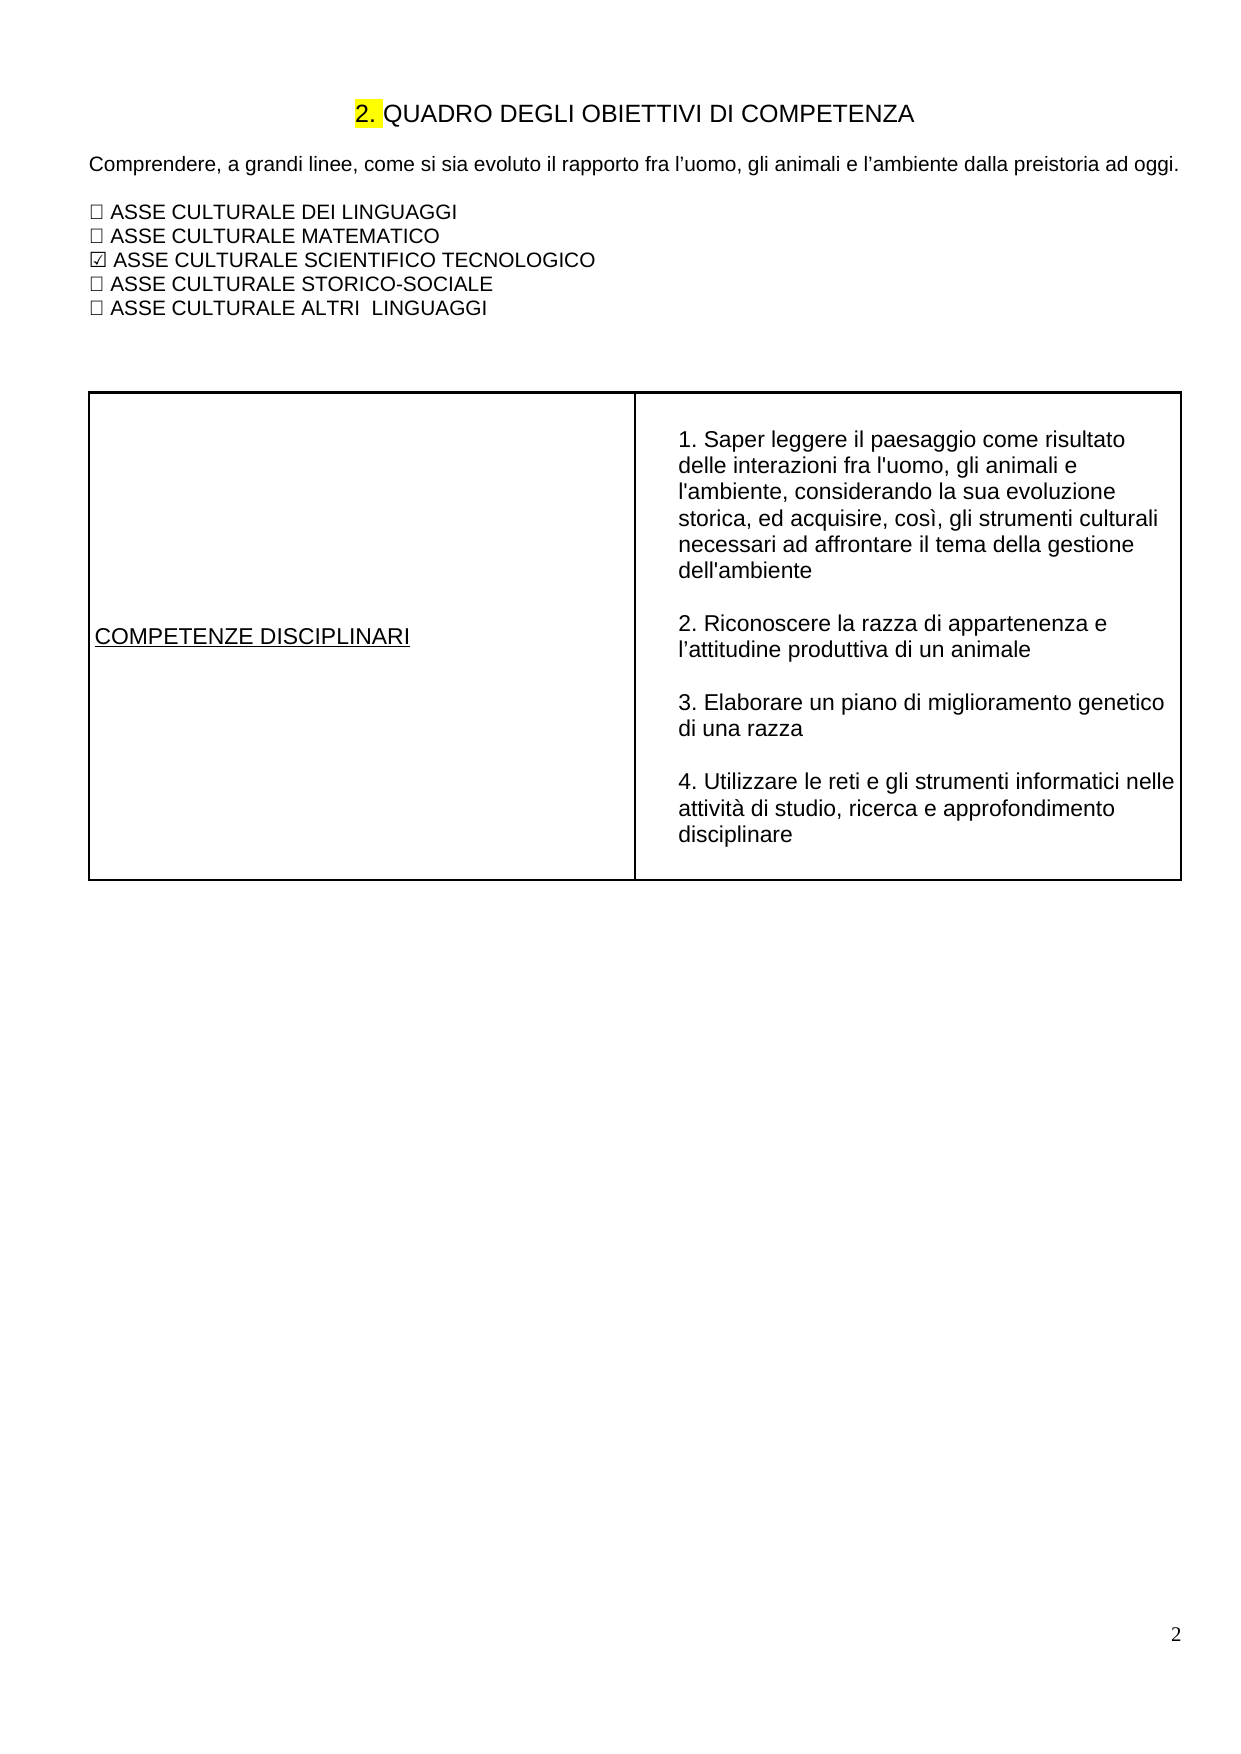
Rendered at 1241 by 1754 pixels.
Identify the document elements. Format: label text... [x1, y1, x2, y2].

table_header 1. Saper leggere il paesaggio come risultato delle interazioni fra l'uomo, gli animali e l'ambiente, considerando la sua evoluzione storica, ed acquisire, così, gli strumenti culturali necessari ad affrontare il tema della gestione dell'ambiente 2. Riconoscere la razza di appartenenza e l’attitudine produttiva di un animale 3. Elaborare un piano di miglioramento genetico di una razza 4. Utilizzare le reti e gli strumenti informatici nelle attività di studio, ricerca e approfondimento disciplinare [636, 394, 1180, 879]
text Comprendere, a grandi linee, come si sia evoluto il rapporto fra l’uomo, gli animali e l’ambiente dalla preistoria ad oggi. [89, 152, 1181, 176]
text 2. QUADRO DEGLI OBIETTIVI DI COMPETENZA [89, 99, 1181, 128]
text  ASSE CULTURALE STORICO-SOCIALE [89, 272, 1181, 296]
table_header COMPETENZE DISCIPLINARI [90, 394, 634, 879]
text ☑ ASSE CULTURALE SCIENTIFICO TECNOLOGICO [89, 248, 1181, 272]
text  ASSE CULTURALE ALTRI LINGUAGGI [89, 296, 1181, 319]
text  ASSE CULTURALE MATEMATICO [89, 224, 1181, 248]
text  ASSE CULTURALE DEI LINGUAGGI [89, 200, 1181, 224]
